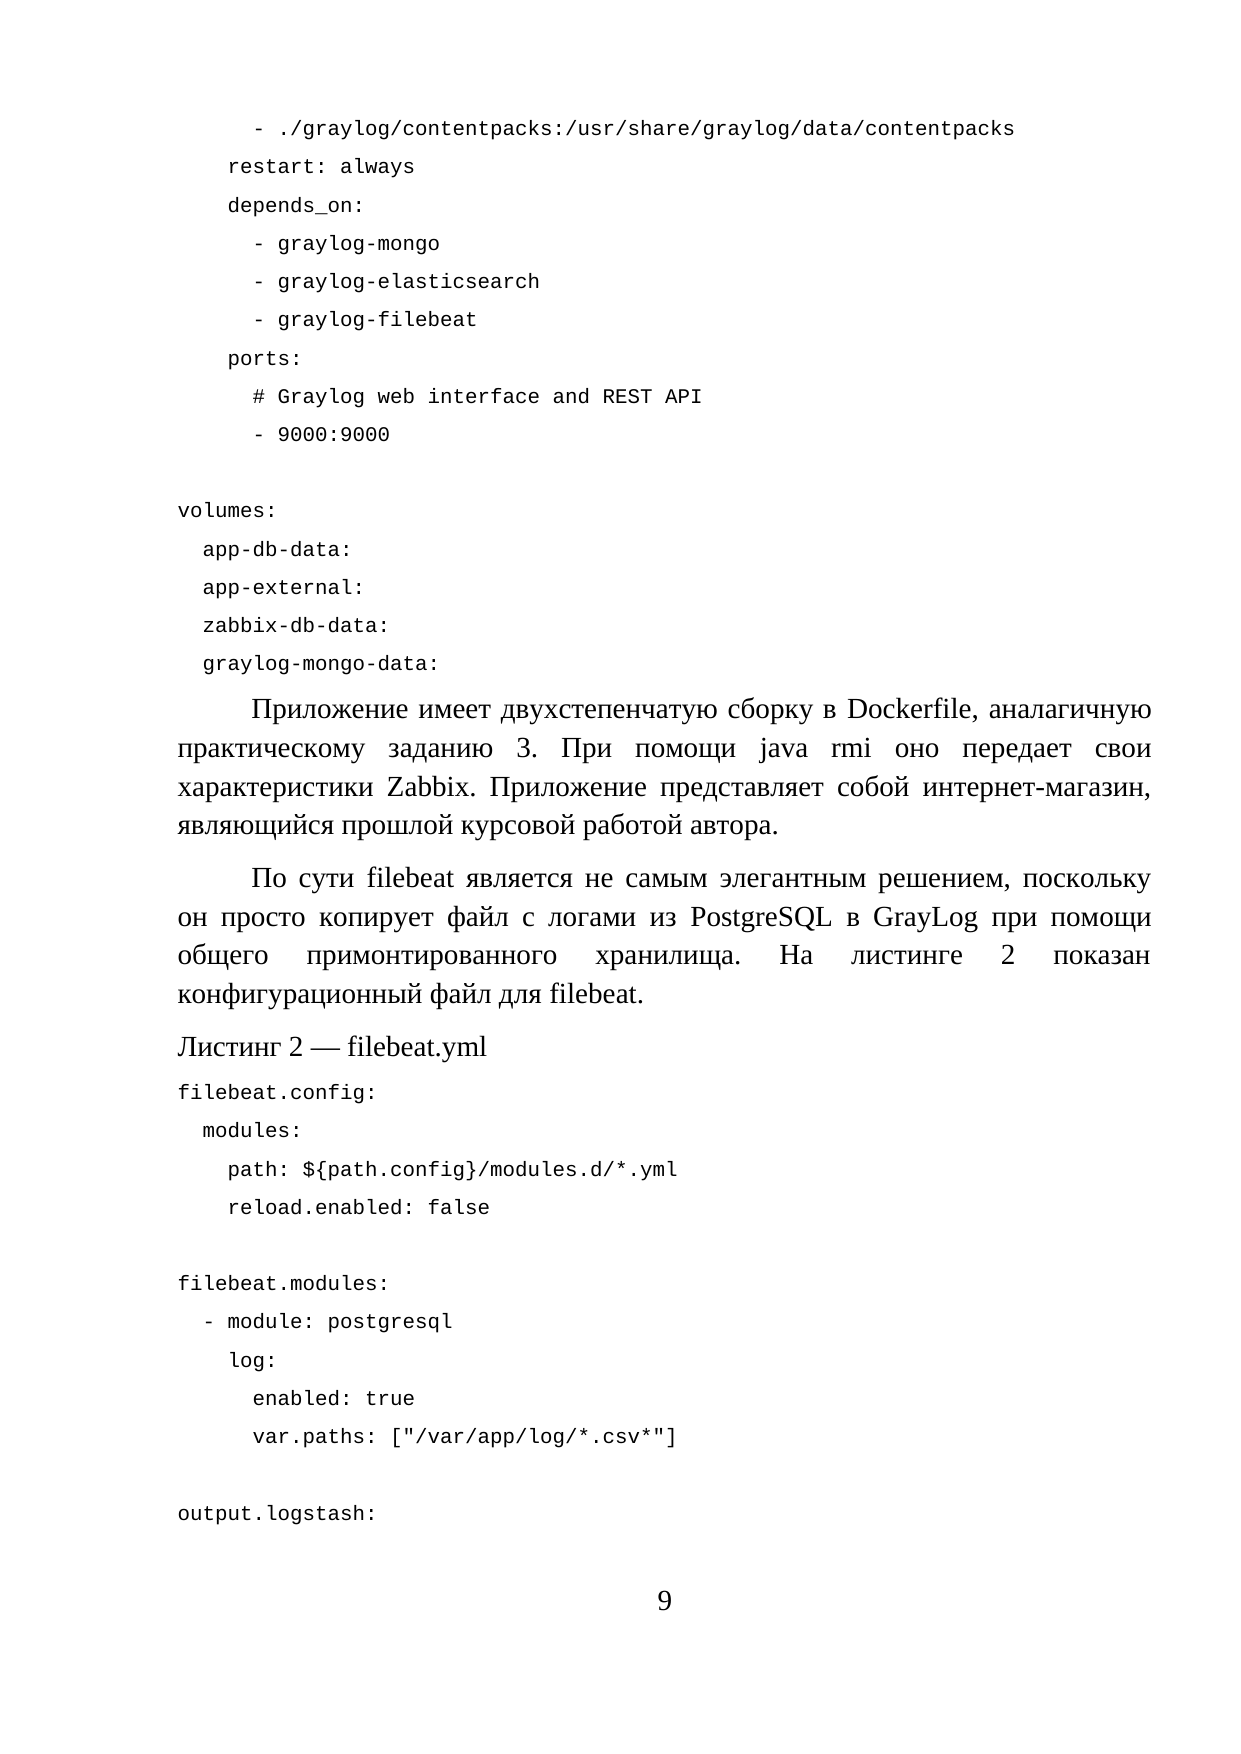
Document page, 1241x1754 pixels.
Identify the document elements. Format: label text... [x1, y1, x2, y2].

text - ./graylog/contentpacks:/usr/share/graylog/data/contentpacks [177, 118, 1152, 142]
text path: ${path.config}/modules.d/*.yml [177, 1159, 1152, 1182]
text filebeat.modules: [177, 1273, 1152, 1297]
text ports: [177, 347, 1152, 371]
text restart: always [177, 156, 1152, 180]
text - graylog-mongo [177, 233, 1152, 256]
text Листинг 2 — filebeat.yml [177, 1029, 1152, 1063]
text output.logstash: [177, 1503, 1152, 1526]
text - graylog-filebeat [177, 309, 1152, 333]
text log: [177, 1350, 1152, 1373]
text Приложение имеет двухстепенчатую сборку в Dockerfile, аналагичную практическому заданию 3. При помощи java rmi оно передает свои характеристики Zabbix. Приложение представляет собой интернет-магазин, являющийся прошлой курсовой работой автора. [177, 692, 1152, 841]
text volumes: [177, 500, 1152, 524]
text app-db-data: [177, 539, 1152, 562]
text filebeat.config: [177, 1082, 1152, 1106]
text enabled: true [177, 1388, 1152, 1412]
text По сути filebeat является не самым элегантным решением, поскольку он просто копирует файл с логами из PostgreSQL в GrayLog при помощи общего примонтированного хранилища. На листинге 2 показан конфигурационный файл для filebeat. [177, 860, 1152, 1009]
text graylog-mongo-data: [177, 653, 1152, 677]
text modules: [177, 1120, 1152, 1144]
text - module: postgresql [177, 1312, 1152, 1335]
text depends_on: [177, 194, 1152, 218]
text # Graylog web interface and REST API [177, 386, 1152, 409]
text reload.enabled: false [177, 1197, 1152, 1221]
text app-external: [177, 577, 1152, 601]
text var.paths: ["/var/app/log/*.csv*"] [177, 1426, 1152, 1450]
text zabbix-db-data: [177, 615, 1152, 639]
text - 9000:9000 [177, 424, 1152, 448]
text - graylog-elasticsearch [177, 271, 1152, 295]
